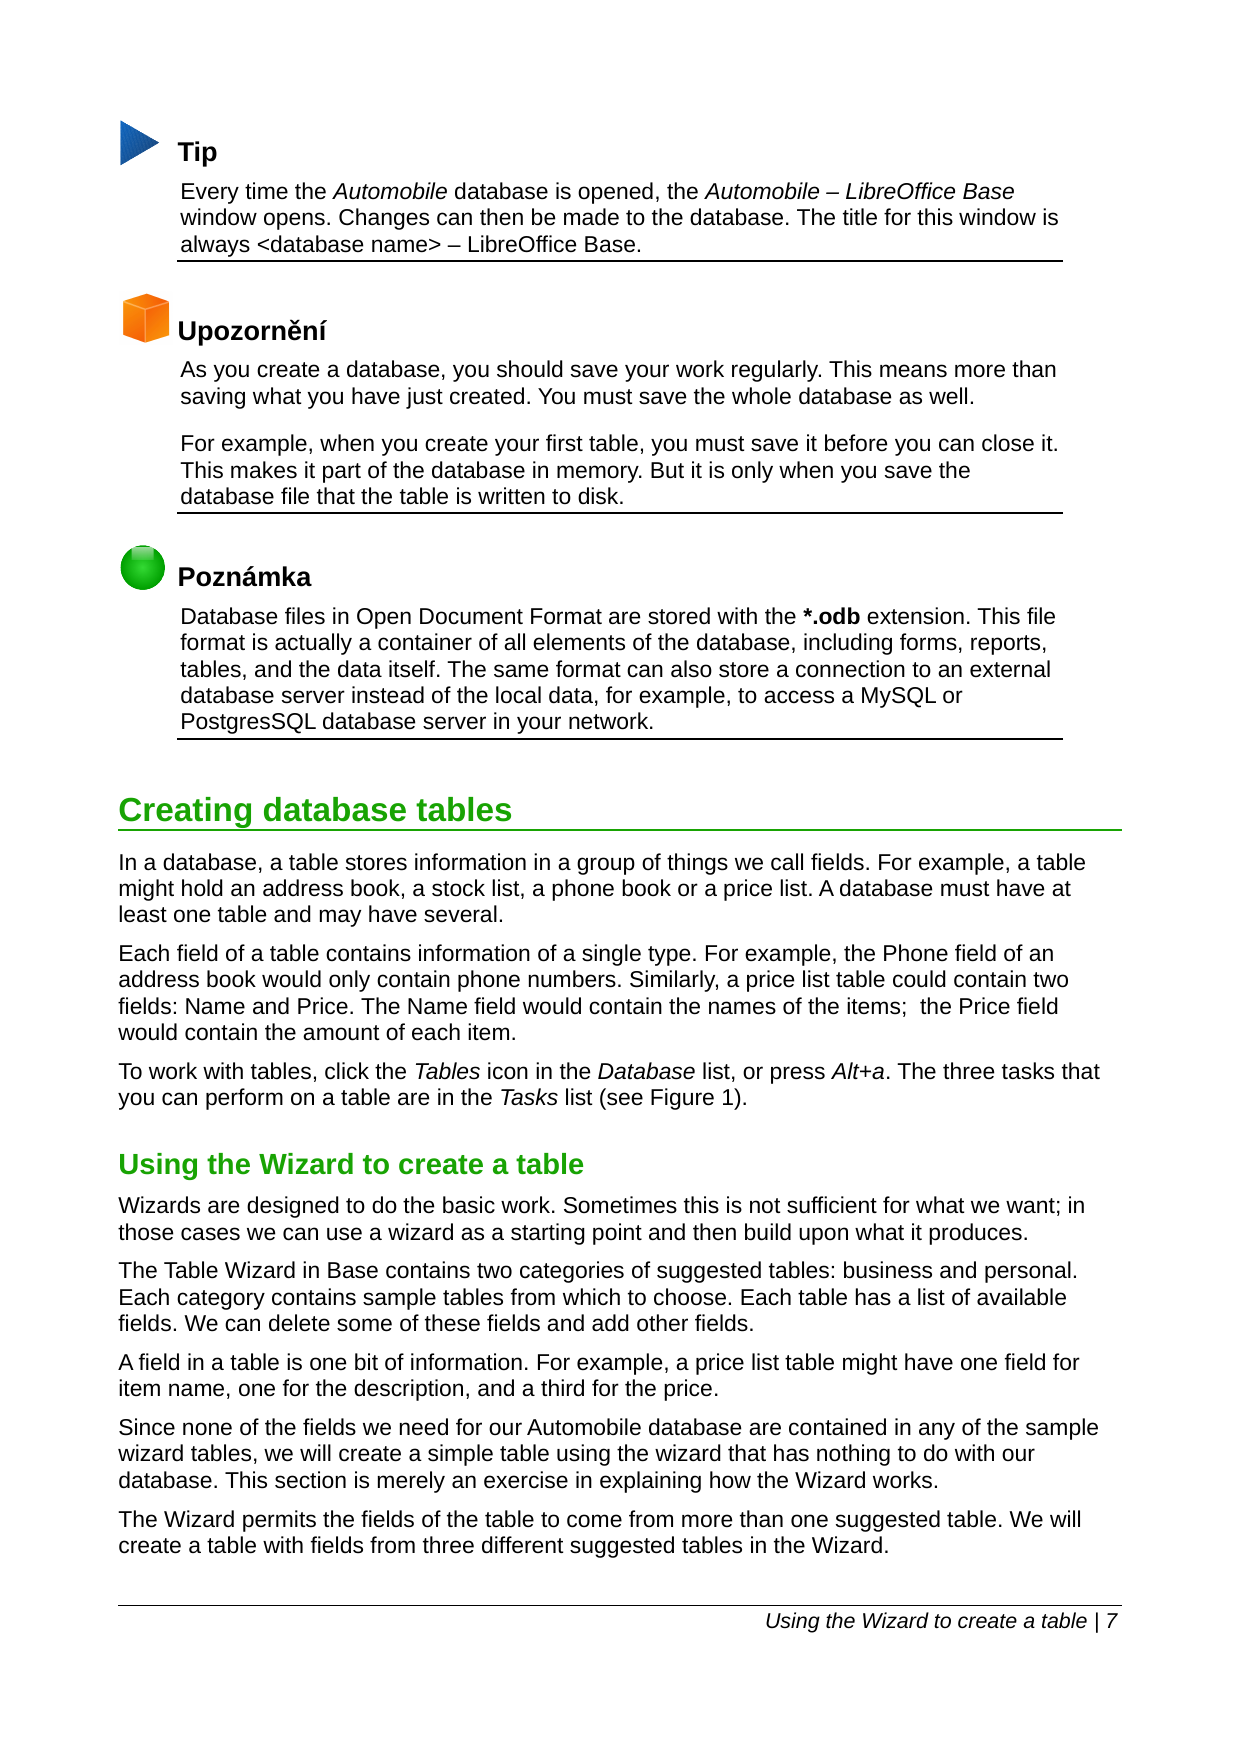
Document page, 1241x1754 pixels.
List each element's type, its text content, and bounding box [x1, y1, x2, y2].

text As you create a database, you should save your work regularly. This means more than saving what you have just created. You must save the whole database as well. [177, 353, 1063, 409]
subtitle Using the Wizard to create a table [118, 1147, 1122, 1180]
text To work with tables, click the Tables icon in the Database list, or press Alt+a. The three tasks that you can perform on a table are in the Tasks list (see Figure 1). [118, 1058, 1122, 1111]
text In a database, a table stores information in a group of things we call fields. For example, a table might hold an address book, a stock list, a phone book or a price list. A database must have at least one table and may have several. [118, 848, 1122, 927]
text Database files in Open Document Format are stored with the *.odb extension. This file format is actually a container of all elements of the database, including forms, reports, tables, and the data itself. The same format can also store a connection to an external database server instead of the local data, for example, to access a MySQL or PostgresSQL database server in your network. [177, 600, 1063, 738]
text Every time the Automobile database is opened, the Automobile – LibreOffice Base window opens. Changes can then be made to the database. The title for this window is always <database name> – LibreOffice Base. [177, 175, 1063, 260]
picture [119, 291, 173, 345]
subtitle Poznámka [118, 543, 1122, 592]
text For example, when you create your first table, you must save it before you can close it. This makes it part of the database in memory. But it is only when you save the database file that the table is written to disk. [177, 427, 1063, 512]
subtitle Creating database tables [118, 790, 1122, 829]
text Since none of the fields we need for our Automobile database are contained in any of the sample wizard tables, we will create a simple table using the wizard that has nothing to do with our database. This section is merely an exercise in explaining how the Wizard works. [118, 1414, 1122, 1493]
text The Table Wizard in Base contains two categories of suggested tables: business and personal. Each category contains sample tables from which to choose. Each table has a list of available fields. We can delete some of these fields and add other fields. [118, 1257, 1122, 1336]
text Each field of a table contains information of a single type. For example, the Phone field of an address book would only contain phone numbers. Similarly, a price list table could contain two fields: Name and Price. The Name field would contain the names of the items; the Price field would contain the amount of each item. [118, 940, 1122, 1045]
text A field in a table is one bit of information. For example, a price list table might have one field for item name, one for the description, and a third for the price. [118, 1349, 1122, 1402]
text Wizards are designed to do the basic work. Sometimes this is not sufficient for what we want; in those cases we can use a wizard as a starting point and then build upon what it produces. [118, 1192, 1122, 1245]
subtitle Tip [118, 118, 1122, 167]
subtitle Upozornění [118, 291, 1122, 346]
text The Wizard permits the fields of the table to come from more than one suggested table. We will create a table with fields from three different suggested tables in the Wizard. [118, 1506, 1122, 1558]
